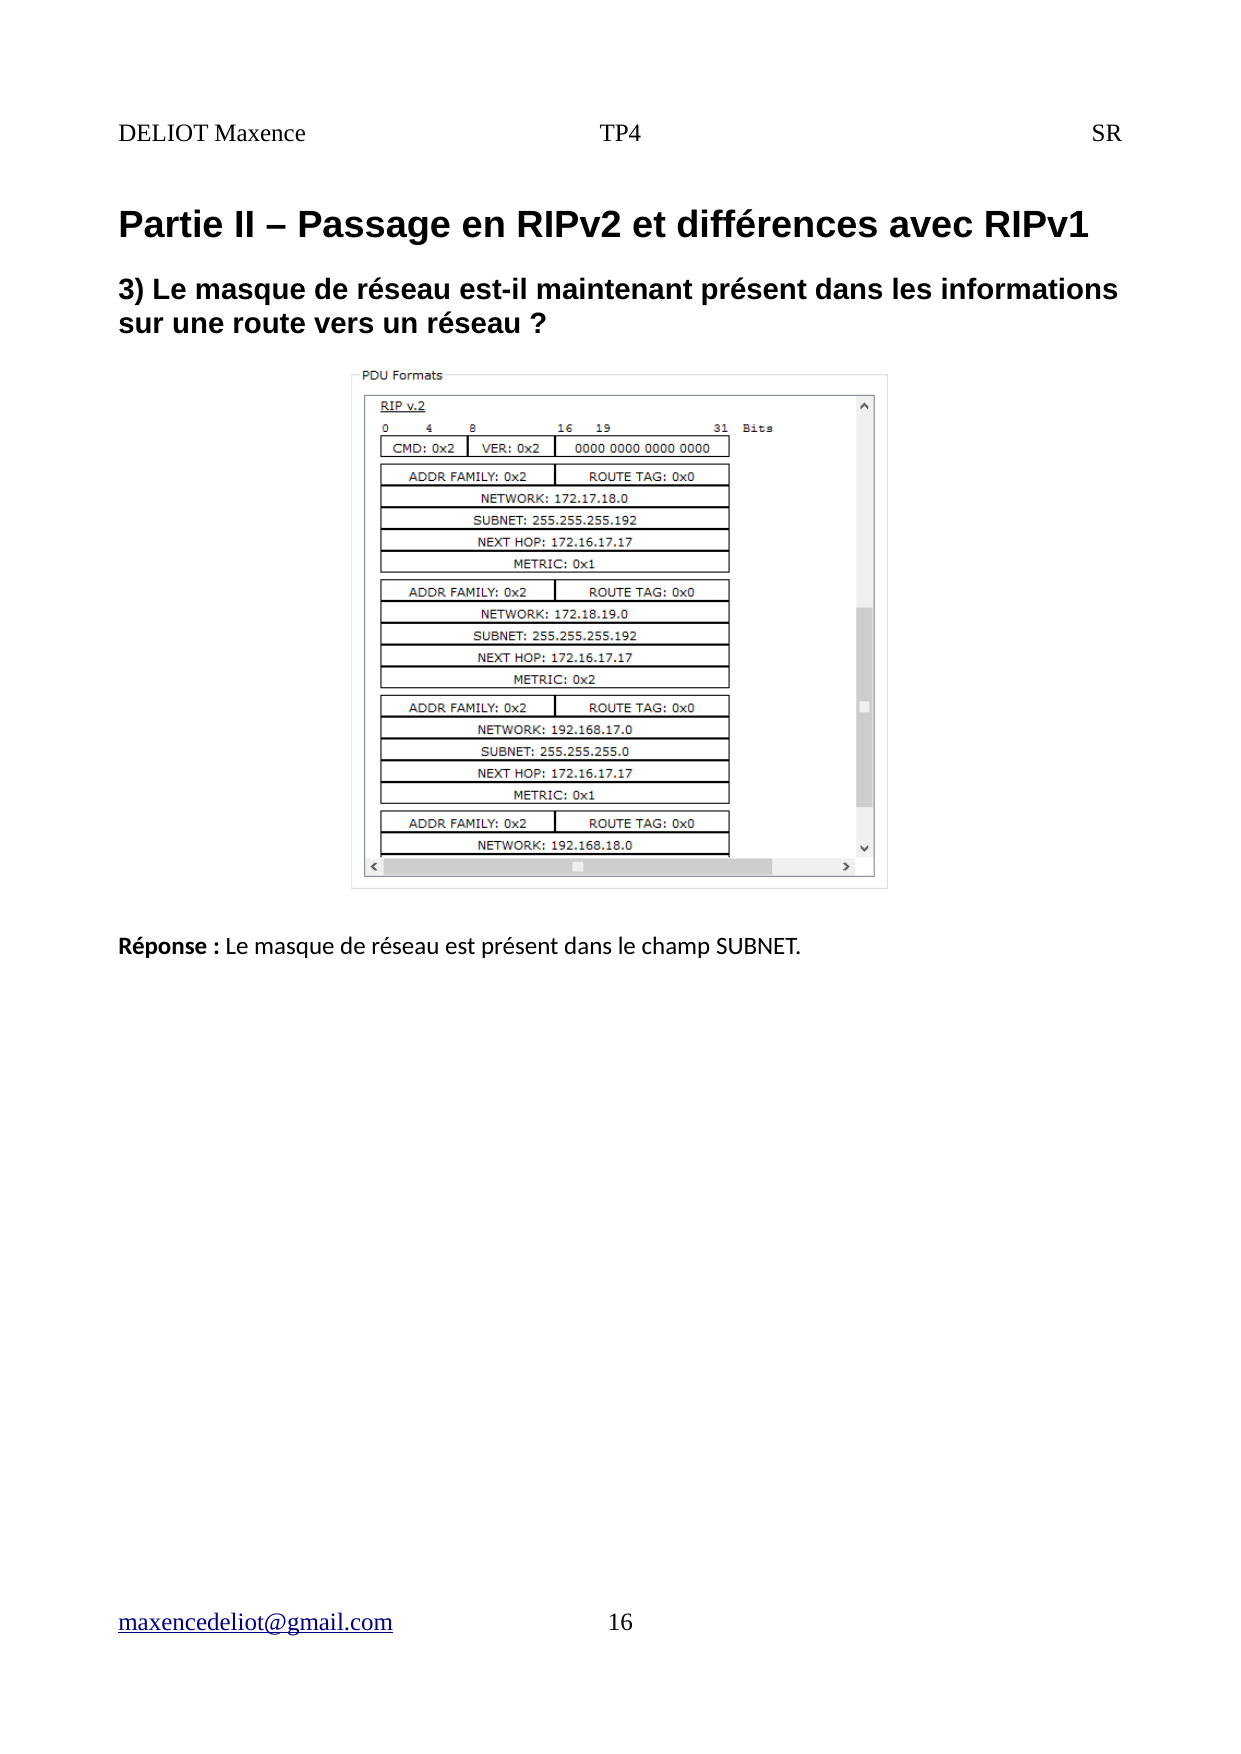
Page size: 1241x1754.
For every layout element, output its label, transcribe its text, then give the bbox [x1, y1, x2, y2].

text Réponse : Le masque de réseau est présent dans le champ SUBNET. [118, 930, 1122, 961]
subtitle 3) Le masque de réseau est-il maintenant présent dans les informations sur une route vers un réseau ? [118, 272, 1122, 339]
picture [351, 360, 889, 889]
subtitle Partie II – Passage en RIPv2 et différences avec RIPv1 [118, 201, 1122, 245]
